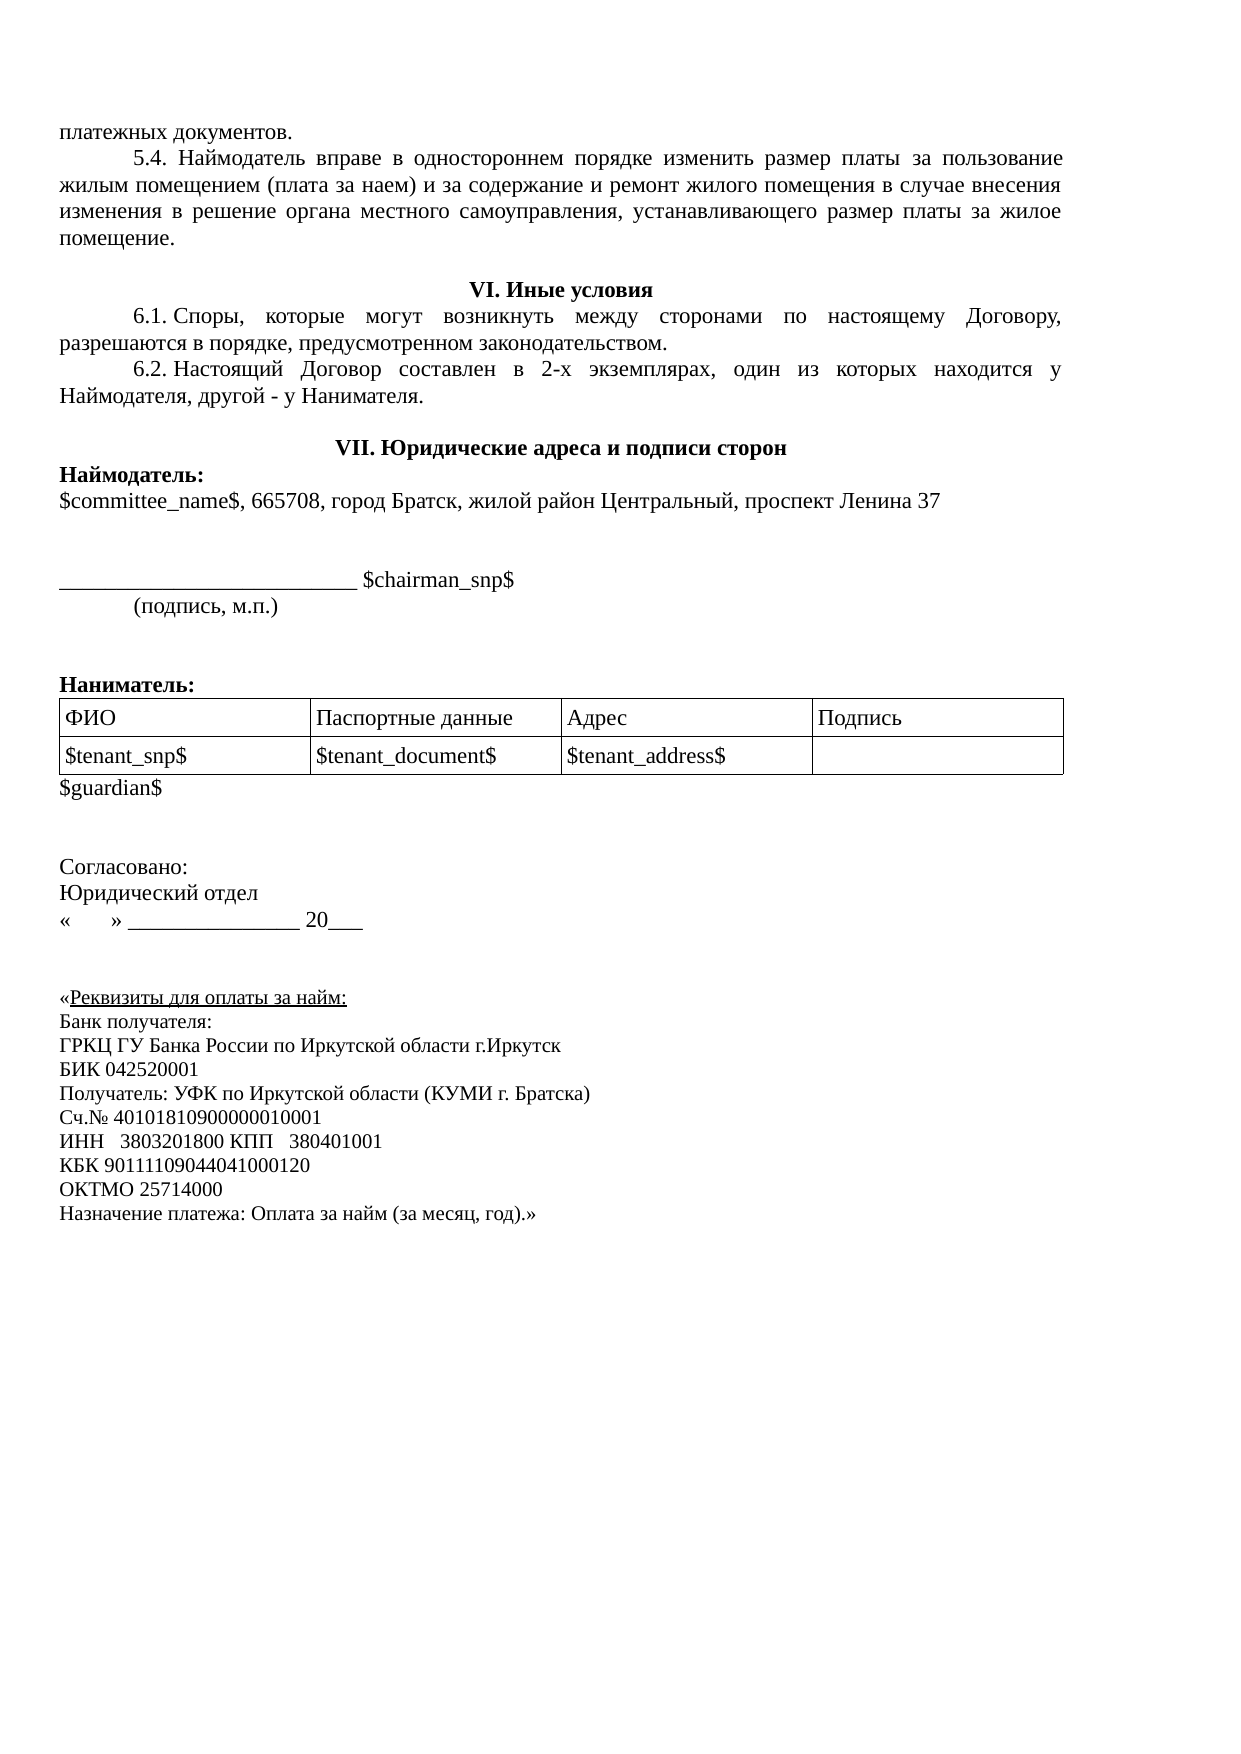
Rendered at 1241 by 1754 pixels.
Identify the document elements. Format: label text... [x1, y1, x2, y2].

text КБК 90111109044041000120 [59, 1153, 1063, 1177]
text ОКТМО 25714000 [59, 1177, 1063, 1201]
table_header ФИО [60, 699, 310, 736]
table_cell [813, 737, 1063, 774]
text Наймодатель: [59, 461, 1063, 487]
text ИНН 3803201800 КПП 380401001 [59, 1129, 1063, 1153]
table_cell $tenant_address$ [562, 737, 812, 774]
text ГРКЦ ГУ Банка России по Иркутской области г.Иркутск [59, 1033, 1063, 1057]
text « » _______________ 20___ [59, 906, 1063, 932]
text 5.4. Наймодатель вправе в одностороннем порядке изменить размер платы за пользование жилым помещением (плата за наем) и за содержание и ремонт жилого помещения в случае внесения изменения в решение органа местного самоуправления, устанавливающего размер платы за жилое помещение. [59, 144, 1063, 250]
text Банк получателя: [59, 1009, 1063, 1033]
text БИК 042520001 [59, 1057, 1063, 1081]
text $guardian$ [59, 775, 1063, 800]
text «Реквизиты для оплаты за найм: [59, 985, 1063, 1009]
table_header Подпись [813, 699, 1063, 736]
text 6.2. Настоящий Договор составлен в 2-х экземплярах, один из которых находится у Наймодателя, другой - у Нанимателя. [59, 355, 1063, 408]
table_header Адрес [562, 699, 812, 736]
text Юридический отдел [59, 879, 1063, 906]
table_cell $tenant_snp$ [60, 737, 310, 774]
text VII. Юридические адреса и подписи сторон [59, 434, 1063, 461]
text Наниматель: [59, 672, 1063, 698]
text платежных документов. [59, 118, 1063, 144]
text __________________________ $chairman_snp$ [59, 566, 1063, 592]
text $committee_name$, 665708, город Братск, жилой район Центральный, проспект Ленина 37 [59, 487, 1063, 513]
text VI. Иные условия [59, 276, 1063, 303]
table_cell $tenant_document$ [311, 737, 561, 774]
text Согласовано: [59, 853, 1063, 879]
text Назначение платежа: Оплата за найм (за месяц, год).» [59, 1201, 1063, 1225]
text Сч.№ 40101810900000010001 [59, 1105, 1063, 1129]
table_header Паспортные данные [311, 699, 561, 736]
text 6.1. Споры, которые могут возникнуть между сторонами по настоящему Договору, разрешаются в порядке, предусмотренном законодательством. [59, 303, 1063, 355]
text (подпись, м.п.) [59, 592, 1063, 619]
text Получатель: УФК по Иркутской области (КУМИ г. Братска) [59, 1081, 1063, 1105]
